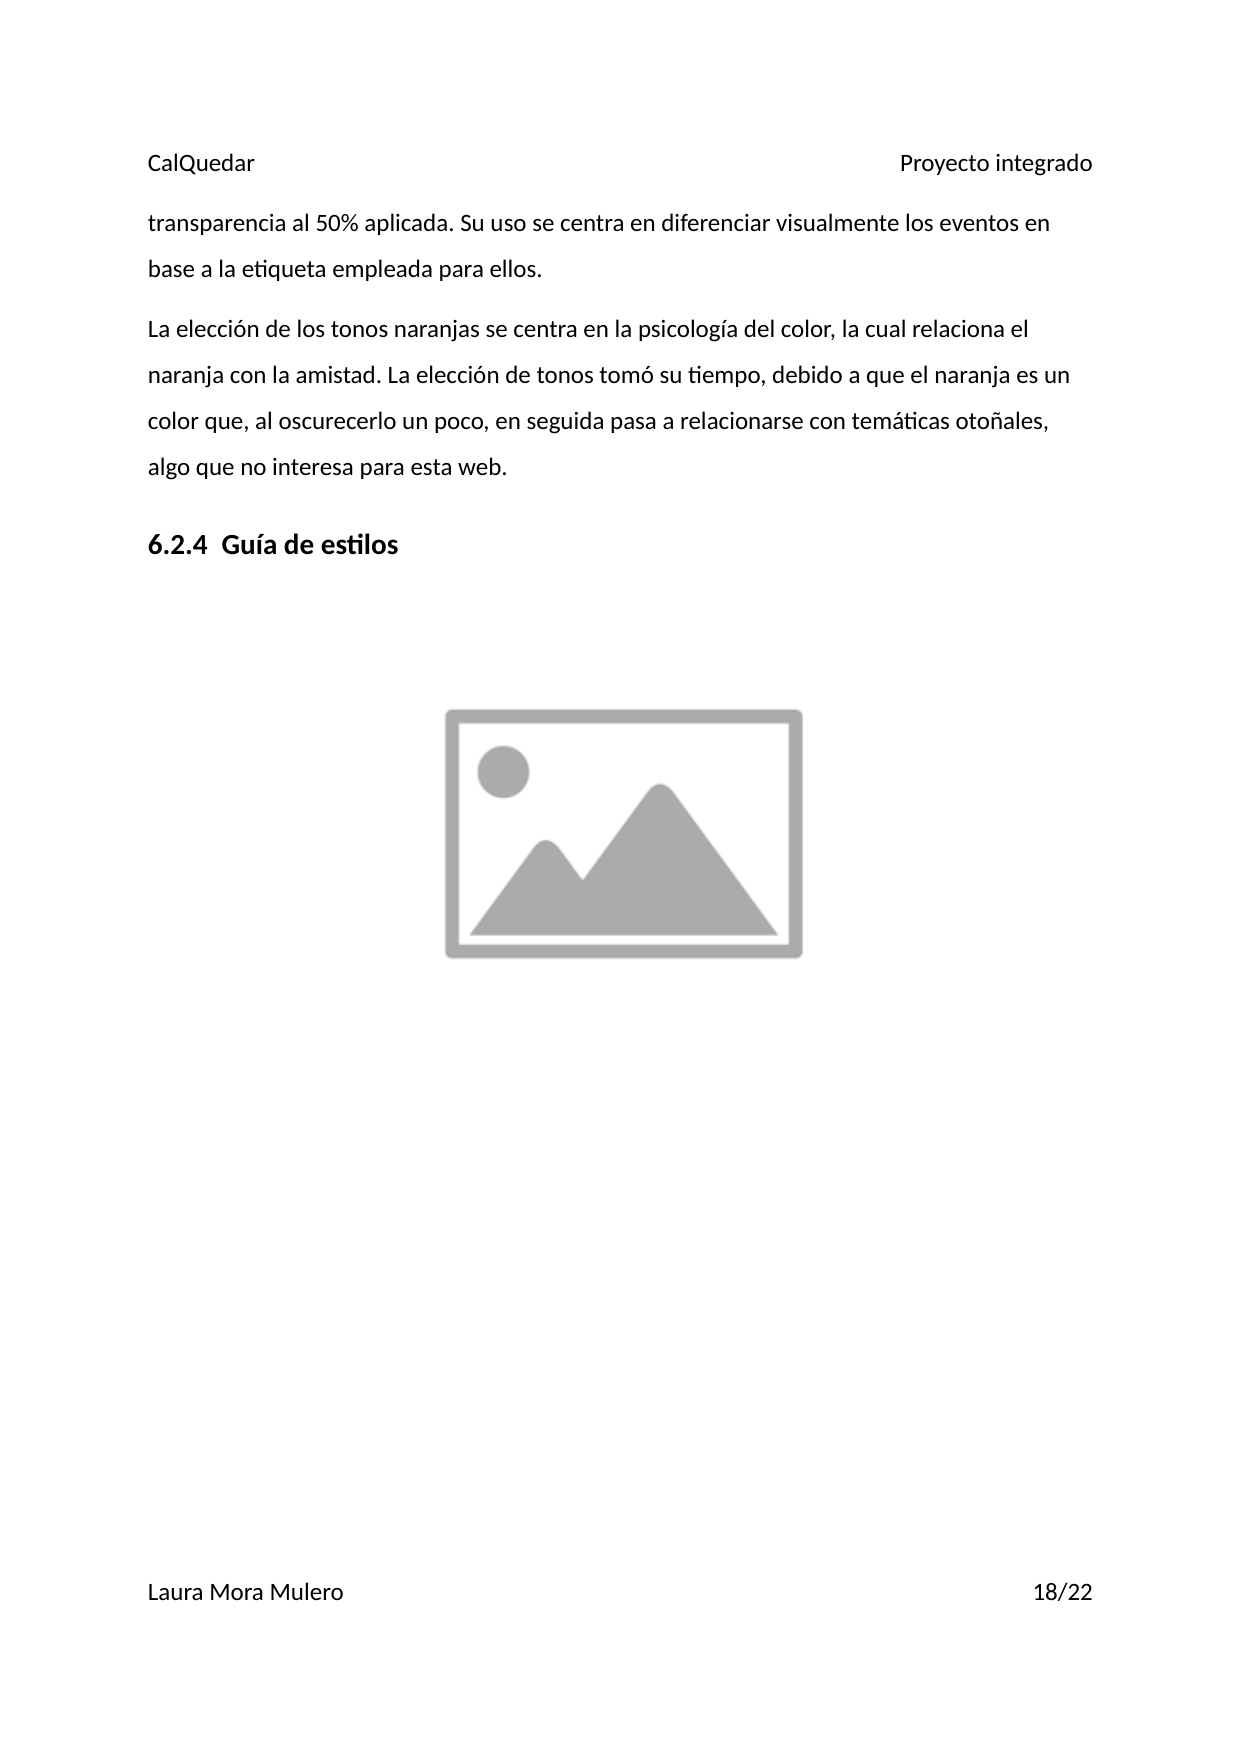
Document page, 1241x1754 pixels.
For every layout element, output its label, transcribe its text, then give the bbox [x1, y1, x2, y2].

text transparencia al 50% aplicada. Su uso se centra en diferenciar visualmente los eventos en base a la etiqueta empleada para ellos. [148, 208, 1093, 284]
text La elección de los tonos naranjas se centra en la psicología del color, la cual relaciona el naranja con la amistad. La elección de tonos tomó su tiempo, debido a que el naranja es un color que, al oscurecerlo un poco, en seguida pasa a relacionarse con temáticas otoñales, algo que no interesa para esta web. [148, 314, 1093, 481]
picture [232, 566, 1008, 1091]
subtitle Guía de estilos [148, 526, 1093, 561]
